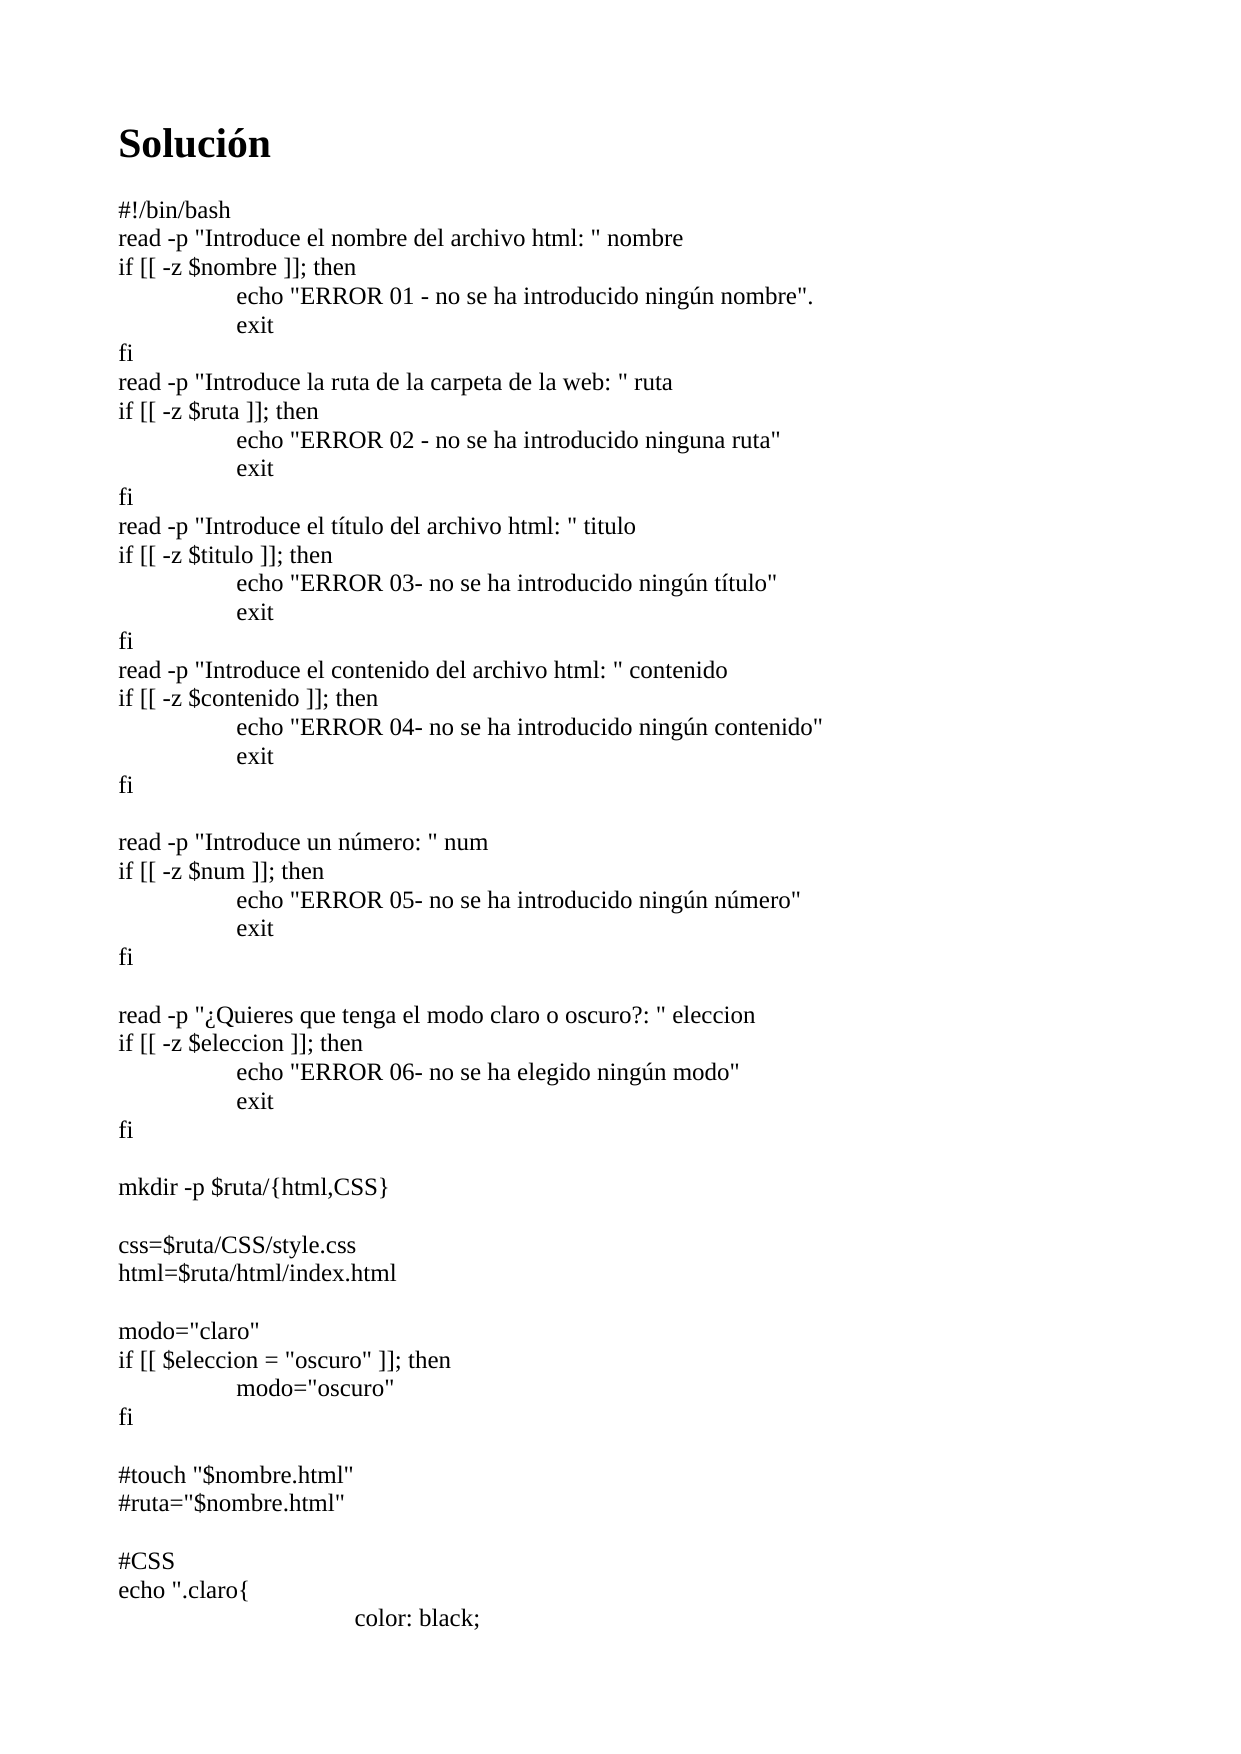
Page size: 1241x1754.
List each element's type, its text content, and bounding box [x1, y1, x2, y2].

text Solución [118, 118, 1122, 166]
text #!/bin/bash read -p "Introduce el nombre del archivo html: " nombre if [[ -z $nombre ]]; then echo "ERROR 01 - no se ha introducido ningún nombre". exit fi read -p "Introduce la ruta de la carpeta de la web: " ruta if [[ -z $ruta ]]; then echo "ERROR 02 - no se ha introducido ninguna ruta" exit fi read -p "Introduce el título del archivo html: " titulo if [[ -z $titulo ]]; then echo "ERROR 03- no se ha introducido ningún título" exit fi read -p "Introduce el contenido del archivo html: " contenido if [[ -z $contenido ]]; then echo "ERROR 04- no se ha introducido ningún contenido" exit fi read -p "Introduce un número: " num if [[ -z $num ]]; then echo "ERROR 05- no se ha introducido ningún número" exit fi read -p "¿Quieres que tenga el modo claro o oscuro?: " eleccion if [[ -z $eleccion ]]; then echo "ERROR 06- no se ha elegido ningún modo" exit fi mkdir -p $ruta/{html,CSS} css=$ruta/CSS/style.css html=$ruta/html/index.html modo="claro" if [[ $eleccion = "oscuro" ]]; then modo="oscuro" fi #touch "$nombre.html" #ruta="$nombre.html" #CSS echo ".claro{ color: black; [118, 195, 1122, 1632]
